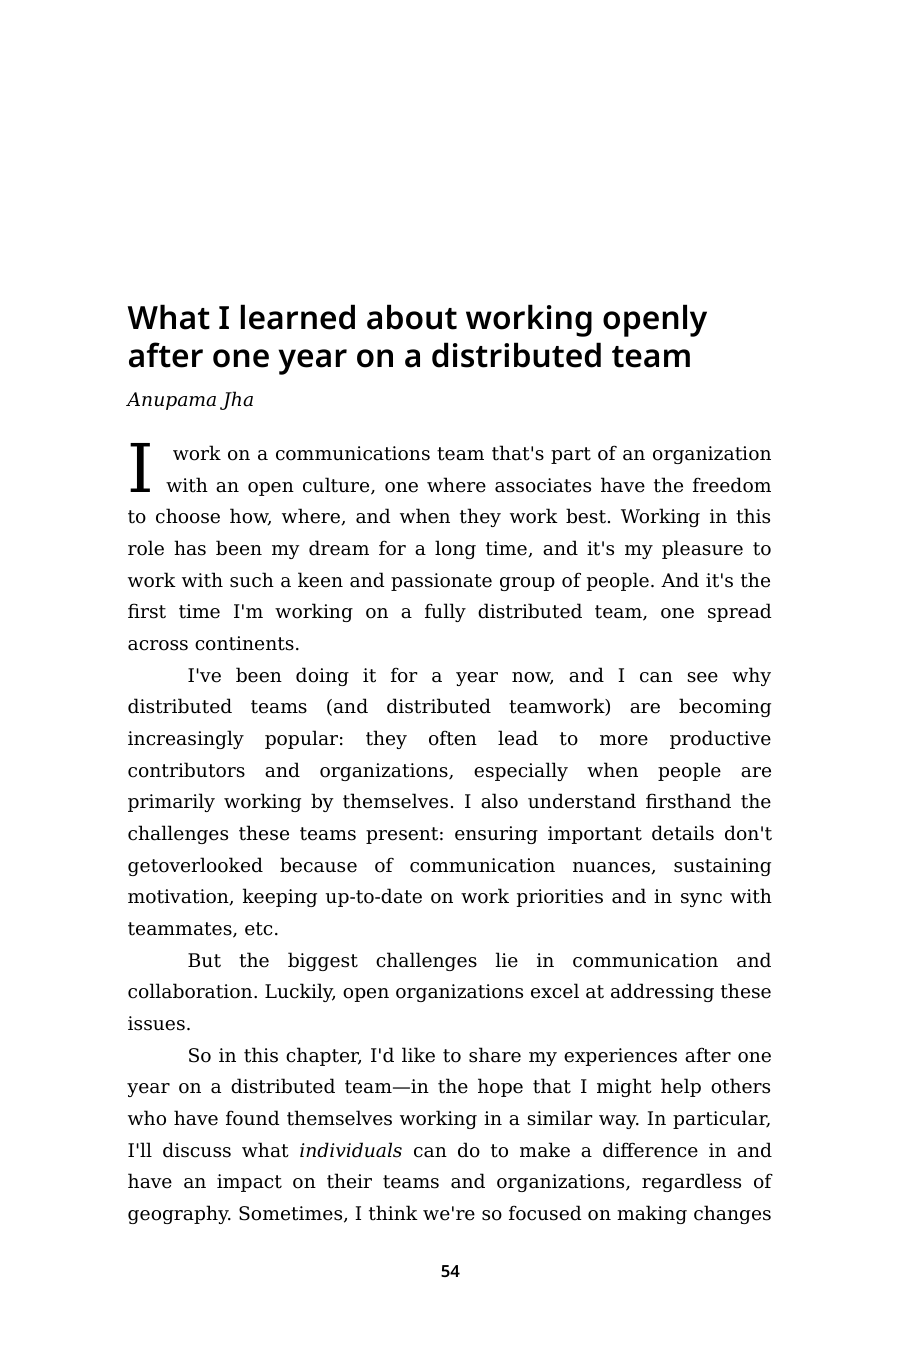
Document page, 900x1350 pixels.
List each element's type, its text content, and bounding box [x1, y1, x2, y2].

text Anupama Jha [127, 389, 772, 411]
text I've been doing it for a year now, and I can see why distributed teams (and distributed teamwork) are becoming increasingly popular: they often lead to more productive contributors and organizations, especially when people are primarily working by themselves. I also understand firsthand the challenges these teams present: ensuring important details don't getoverlooked because of communication nuances, sustaining motivation, keeping up-to-date on work priorities and in sync with teammates, etc. [127, 665, 772, 940]
text But the biggest challenges lie in communication and collaboration. Luckily, open organizations excel at addressing these issues. [127, 950, 772, 1035]
text So in this chapter, I'd like to share my experiences after one year on a distributed team—in the hope that I might help others who have found themselves working in a similar way. In particular, I'll discuss what individuals can do to make a difference in and have an impact on their teams and organizations, regardless of geography. Sometimes, I think we're so focused on making changes [127, 1045, 772, 1225]
text I work on a communications team that's part of an organization with an open culture, one where associates have the freedom to choose how, where, and when they work best. Working in this role has been my dream for a long time, and it's my pleasure to work with such a keen and passionate group of people. And it's the first time I'm working on a fully distributed team, one spread across continents. [127, 443, 772, 655]
subtitle What I learned about working openly after one year on a distributed team [127, 298, 772, 377]
